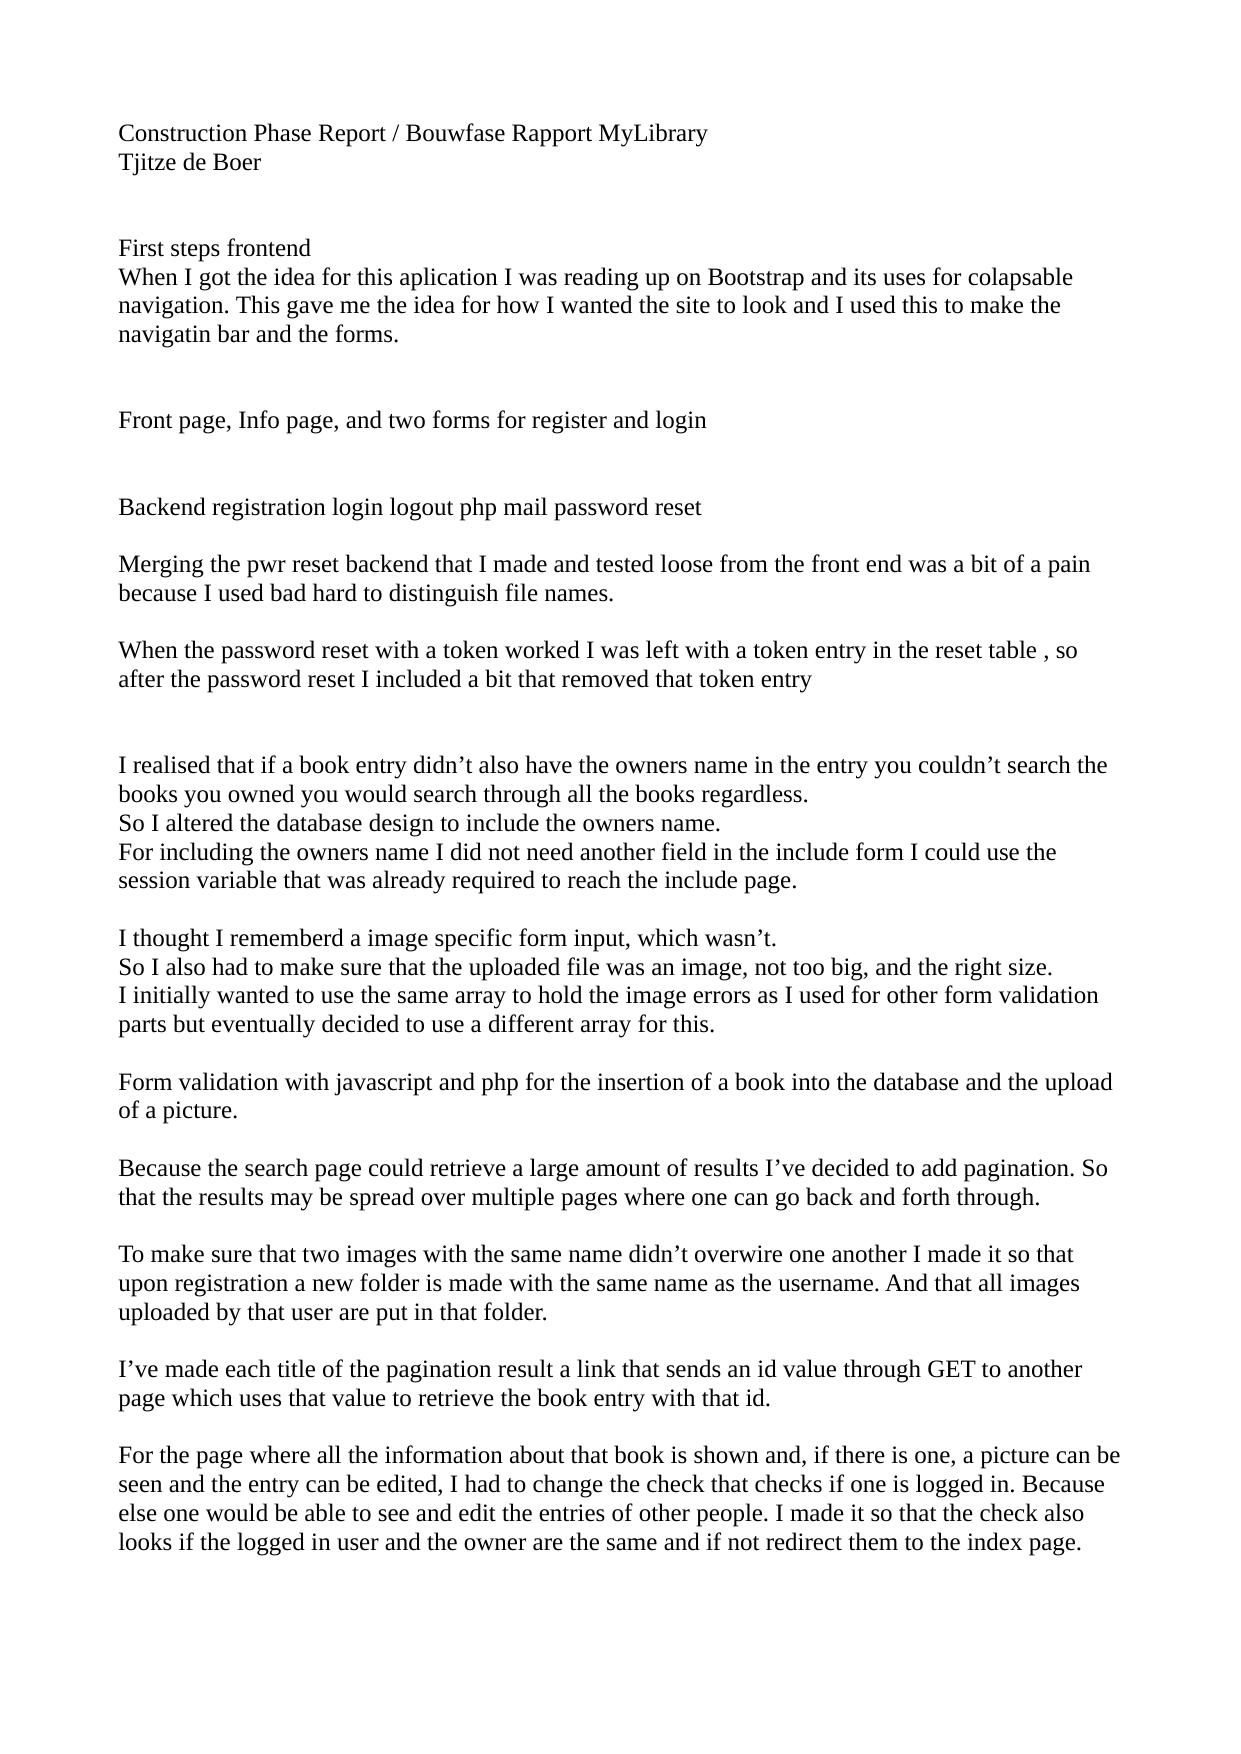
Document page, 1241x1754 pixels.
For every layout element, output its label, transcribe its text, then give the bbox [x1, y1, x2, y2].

text So I altered the database design to include the owners name. [118, 808, 1122, 837]
text When I got the idea for this aplication I was reading up on Bootstrap and its uses for colapsable navigation. This gave me the idea for how I wanted the site to look and I used this to make the navigatin bar and the forms. [118, 262, 1122, 348]
text To make sure that two images with the same name didn’t overwire one another I made it so that upon registration a new folder is made with the same name as the username. And that all images uploaded by that user are put in that folder. [118, 1239, 1122, 1326]
text Tjitze de Boer [118, 147, 1122, 176]
text Because the search page could retrieve a large amount of results I’ve decided to add pagination. So that the results may be spread over multiple pages where one can go back and forth through. [118, 1153, 1122, 1211]
text For including the owners name I did not need another field in the include form I could use the session variable that was already required to reach the include page. [118, 837, 1122, 894]
text I thought I rememberd a image specific form input, which wasn’t. [118, 923, 1122, 952]
text First steps frontend [118, 233, 1122, 262]
text Construction Phase Report / Bouwfase Rapport MyLibrary [118, 118, 1122, 147]
text When the password reset with a token worked I was left with a token entry in the reset table , so after the password reset I included a bit that removed that token entry [118, 636, 1122, 693]
text I initially wanted to use the same array to hold the image errors as I used for other form validation parts but eventually decided to use a different array for this. [118, 981, 1122, 1038]
text Form validation with javascript and php for the insertion of a book into the database and the upload of a picture. [118, 1067, 1122, 1124]
text I’ve made each title of the pagination result a link that sends an id value through GET to another page which uses that value to retrieve the book entry with that id. [118, 1354, 1122, 1412]
text I realised that if a book entry didn’t also have the owners name in the entry you couldn’t search the books you owned you would search through all the books regardless. [118, 751, 1122, 808]
text For the page where all the information about that book is shown and, if there is one, a picture can be seen and the entry can be edited, I had to change the check that checks if one is logged in. Because else one would be able to see and edit the entries of other people. I made it so that the check also looks if the logged in user and the owner are the same and if not redirect them to the index page. [118, 1441, 1122, 1556]
text So I also had to make sure that the uploaded file was an image, not too big, and the right size. [118, 952, 1122, 981]
text Merging the pwr reset backend that I made and tested loose from the front end was a bit of a pain because I used bad hard to distinguish file names. [118, 549, 1122, 607]
text Backend registration login logout php mail password reset [118, 492, 1122, 521]
text Front page, Info page, and two forms for register and login [118, 406, 1122, 434]
